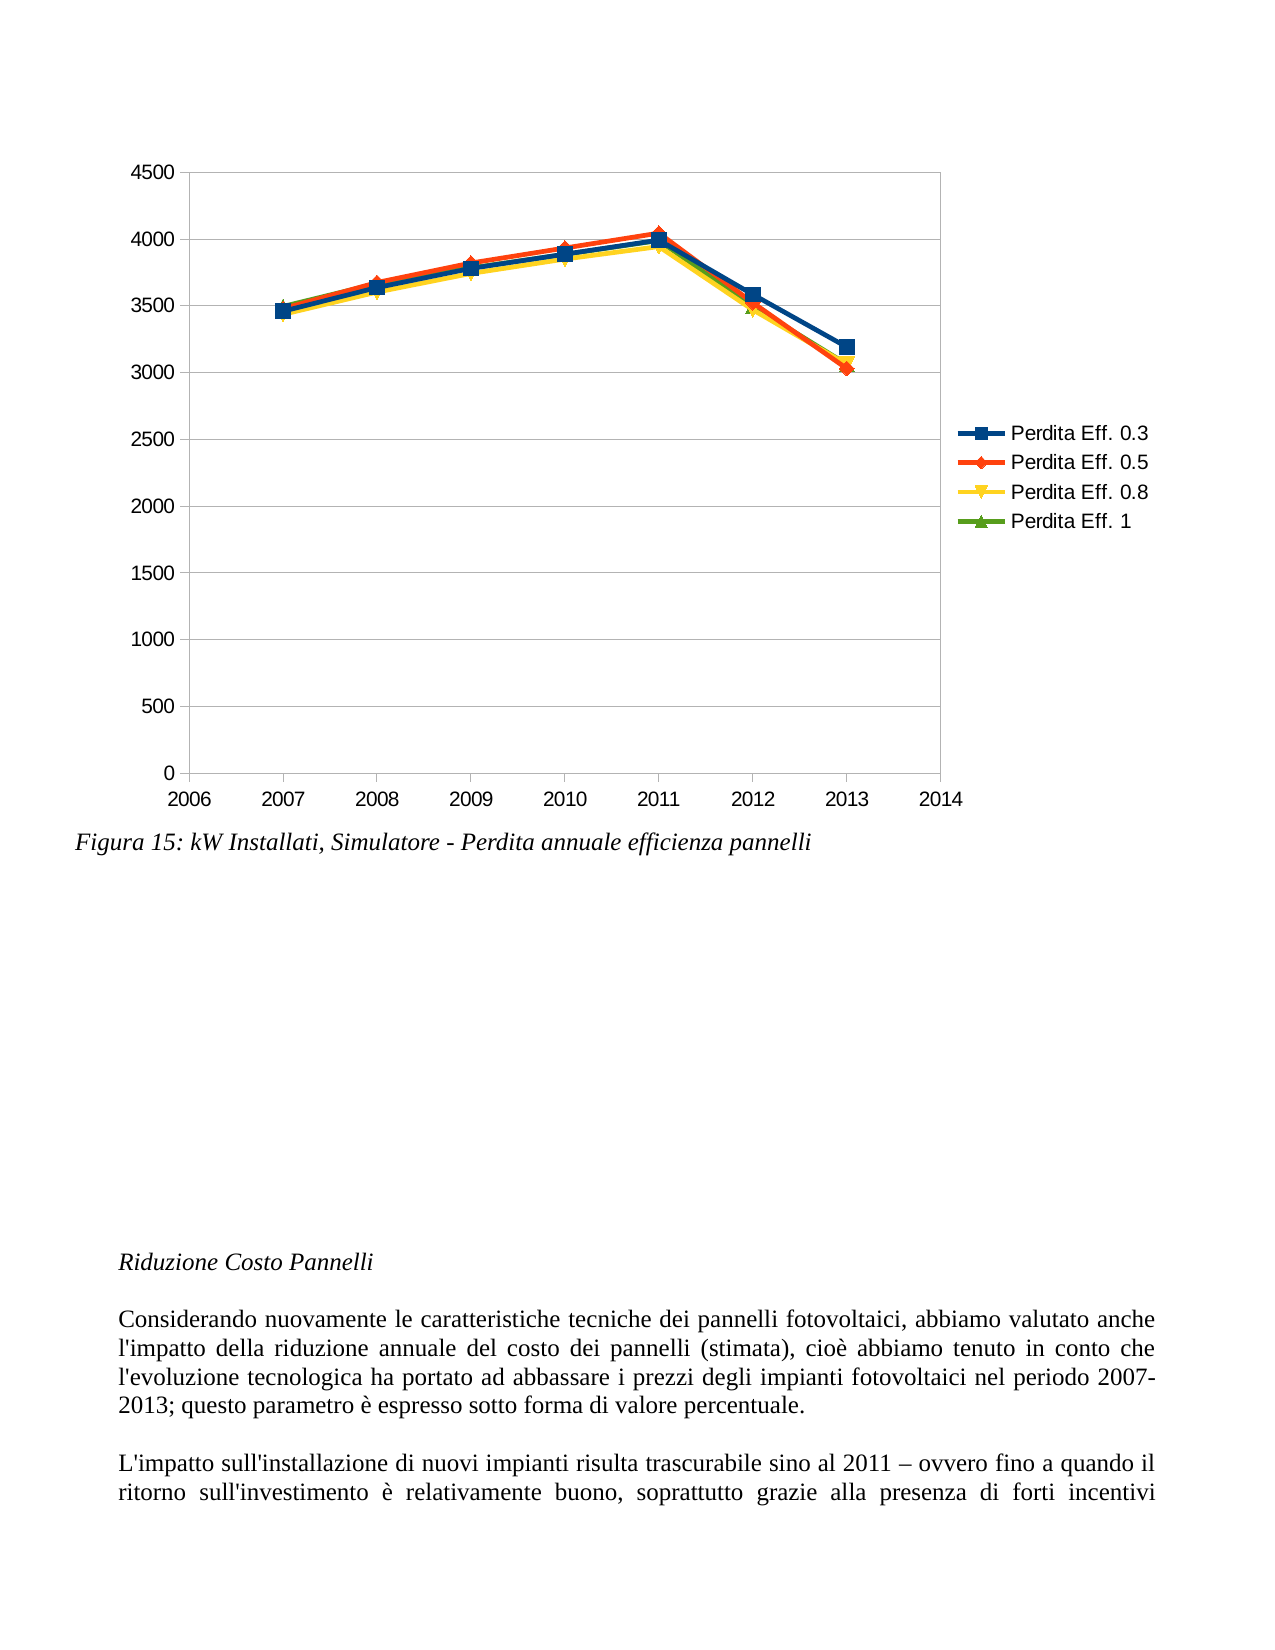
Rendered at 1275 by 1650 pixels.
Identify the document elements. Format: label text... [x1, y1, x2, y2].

text Riduzione Costo Pannelli [118, 1247, 1157, 1276]
text Figura 15: kW Installati, Simulatore - Perdita annuale efficienza pannelli [75, 131, 1200, 856]
text L'impatto sull'installazione di nuovi impianti risulta trascurabile sino al 2011 – ovvero fino a quando il ritorno sull'investimento è relativamente buono, soprattutto grazie alla presenza di forti incentivi [118, 1448, 1157, 1506]
text Considerando nuovamente le caratteristiche tecniche dei pannelli fotovoltaici, abbiamo valutato anche l'impatto della riduzione annuale del costo dei pannelli (stimata), cioè abbiamo tenuto in conto che l'evoluzione tecnologica ha portato ad abbassare i prezzi degli impianti fotovoltaici nel periodo 2007-2013; questo parametro è espresso sotto forma di valore percentuale. [118, 1304, 1157, 1419]
